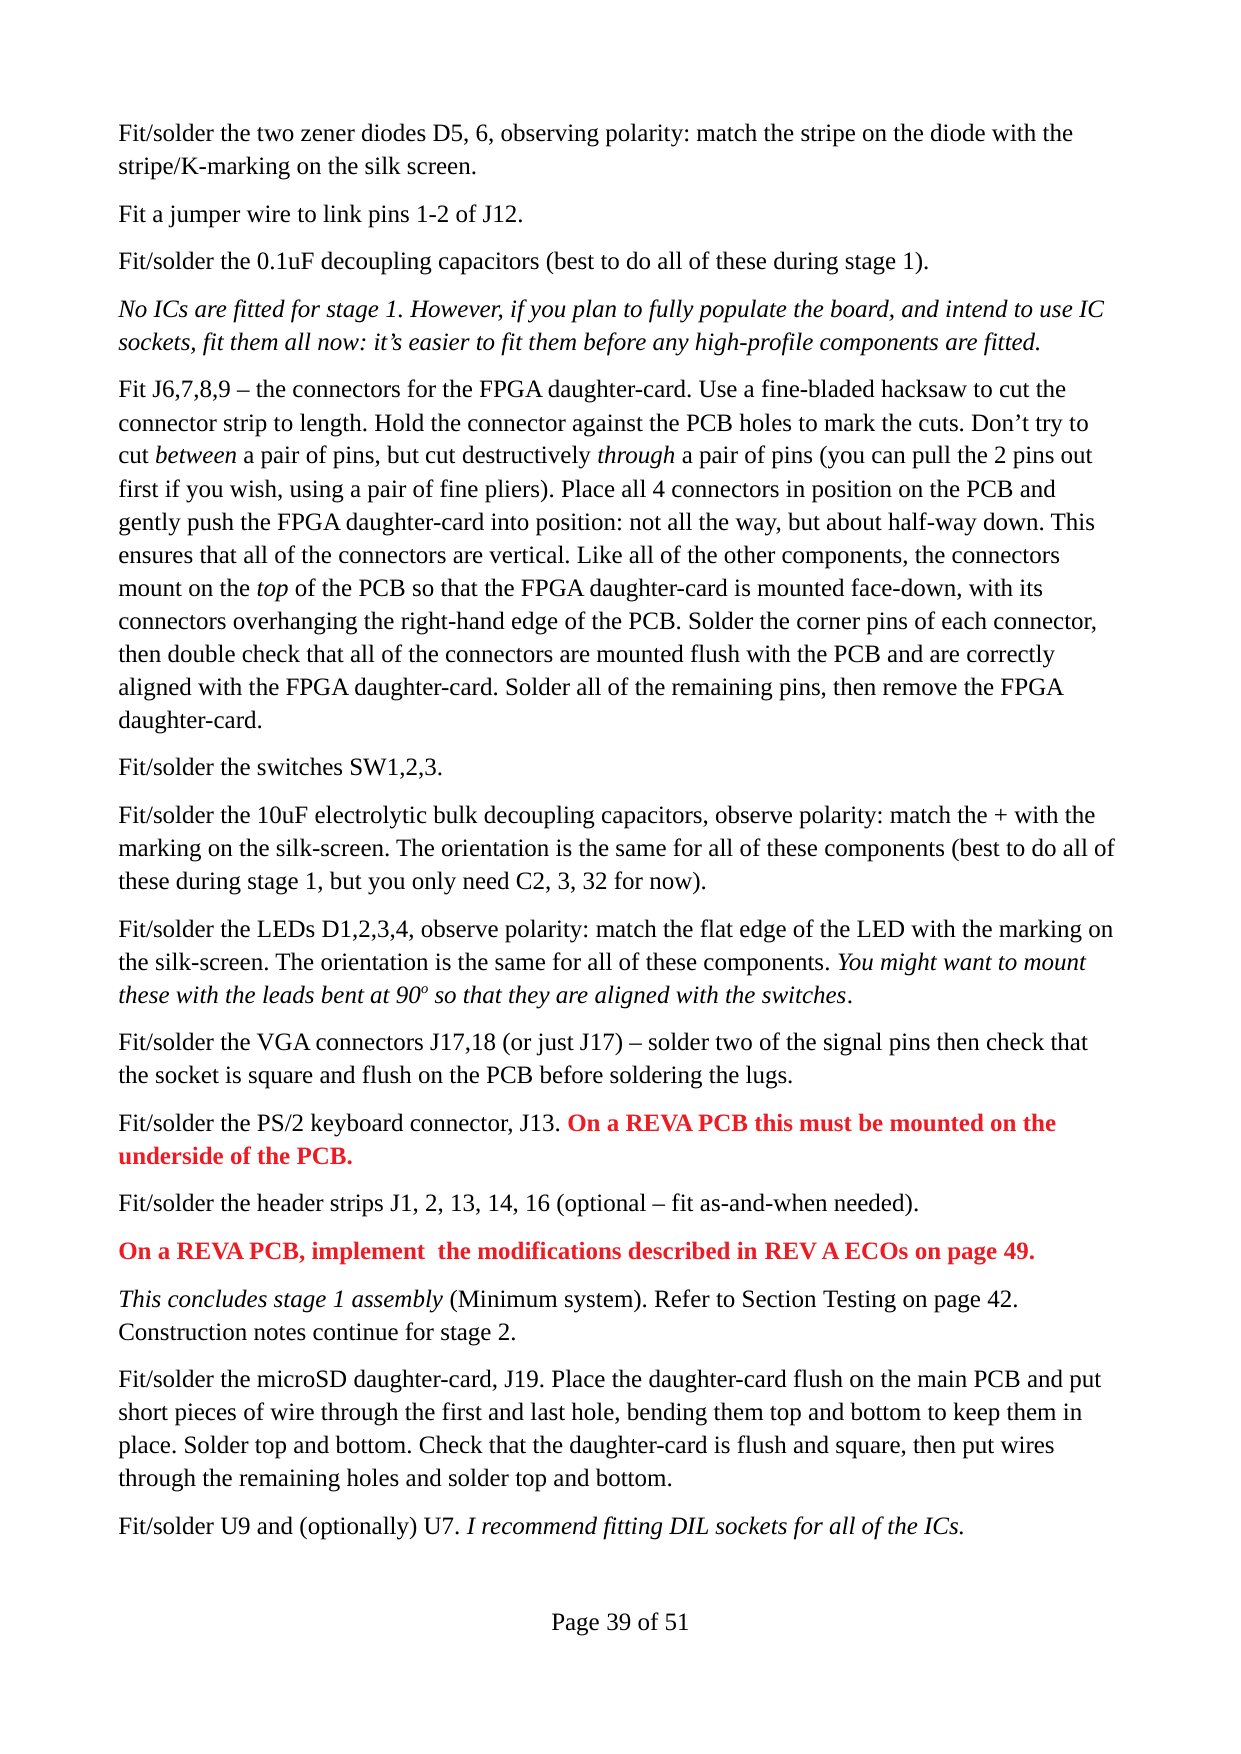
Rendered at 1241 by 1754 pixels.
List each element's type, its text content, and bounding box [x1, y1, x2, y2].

text Fit J6,7,8,9 – the connectors for the FPGA daughter-card. Use a fine-bladed hacksaw to cut the connector strip to length. Hold the connector against the PCB holes to mark the cuts. Don’t try to cut between a pair of pins, but cut destructively through a pair of pins (you can pull the 2 pins out first if you wish, using a pair of fine pliers). Place all 4 connectors in position on the PCB and gently push the FPGA daughter-card into position: not all the way, but about half-way down. This ensures that all of the connectors are vertical. Like all of the other components, the connectors mount on the top of the PCB so that the FPGA daughter-card is mounted face-down, with its connectors overhanging the right-hand edge of the PCB. Solder the corner pins of each connector, then double check that all of the connectors are mounted flush with the PCB and are correctly aligned with the FPGA daughter-card. Solder all of the remaining pins, then remove the FPGA daughter-card. [118, 374, 1122, 733]
text Fit/solder the VGA connectors J17,18 (or just J17) – solder two of the signal pins then check that the socket is square and flush on the PCB before soldering the lugs. [118, 1027, 1122, 1089]
text Fit/solder the header strips J1, 2, 13, 14, 16 (optional – fit as-and-when needed). [118, 1188, 1122, 1217]
text Fit/solder the switches SW1,2,3. [118, 752, 1122, 781]
text Fit/solder the 0.1uF decoupling capacitors (best to do all of these during stage 1). [118, 246, 1122, 275]
text Fit/solder the microSD daughter-card, J19. Place the daughter-card flush on the main PCB and put short pieces of wire through the first and last hole, bending them top and bottom to keep them in place. Solder top and bottom. Check that the daughter-card is flush and square, then put wires through the remaining holes and solder top and bottom. [118, 1364, 1122, 1492]
text Fit/solder the two zener diodes D5, 6, observing polarity: match the stripe on the diode with the stripe/K-marking on the silk screen. [118, 118, 1122, 180]
text Fit/solder the PS/2 keyboard connector, J13. On a REVA PCB this must be mounted on the underside of the PCB. [118, 1108, 1122, 1170]
text Fit/solder U9 and (optionally) U7. I recommend fitting DIL sockets for all of the ICs. [118, 1511, 1122, 1540]
text Fit a jumper wire to link pins 1-2 of J12. [118, 199, 1122, 227]
text This concludes stage 1 assembly (Minimum system). Refer to Section Testing on page 42. Construction notes continue for stage 2. [118, 1284, 1122, 1346]
text On a REVA PCB, implement the modifications described in REV A ECOs on page 49. [118, 1236, 1122, 1265]
text No ICs are fitted for stage 1. However, if you plan to fully populate the board, and intend to use IC sockets, fit them all now: it’s easier to fit them before any high-profile components are fitted. [118, 294, 1122, 356]
text Fit/solder the 10uF electrolytic bulk decoupling capacitors, observe polarity: match the + with the marking on the silk-screen. The orientation is the same for all of these components (best to do all of these during stage 1, but you only need C2, 3, 32 for now). [118, 800, 1122, 895]
text Fit/solder the LEDs D1,2,3,4, observe polarity: match the flat edge of the LED with the marking on the silk-screen. The orientation is the same for all of these components. You might want to mount these with the leads bent at 90o so that they are aligned with the switches. [118, 914, 1122, 1008]
